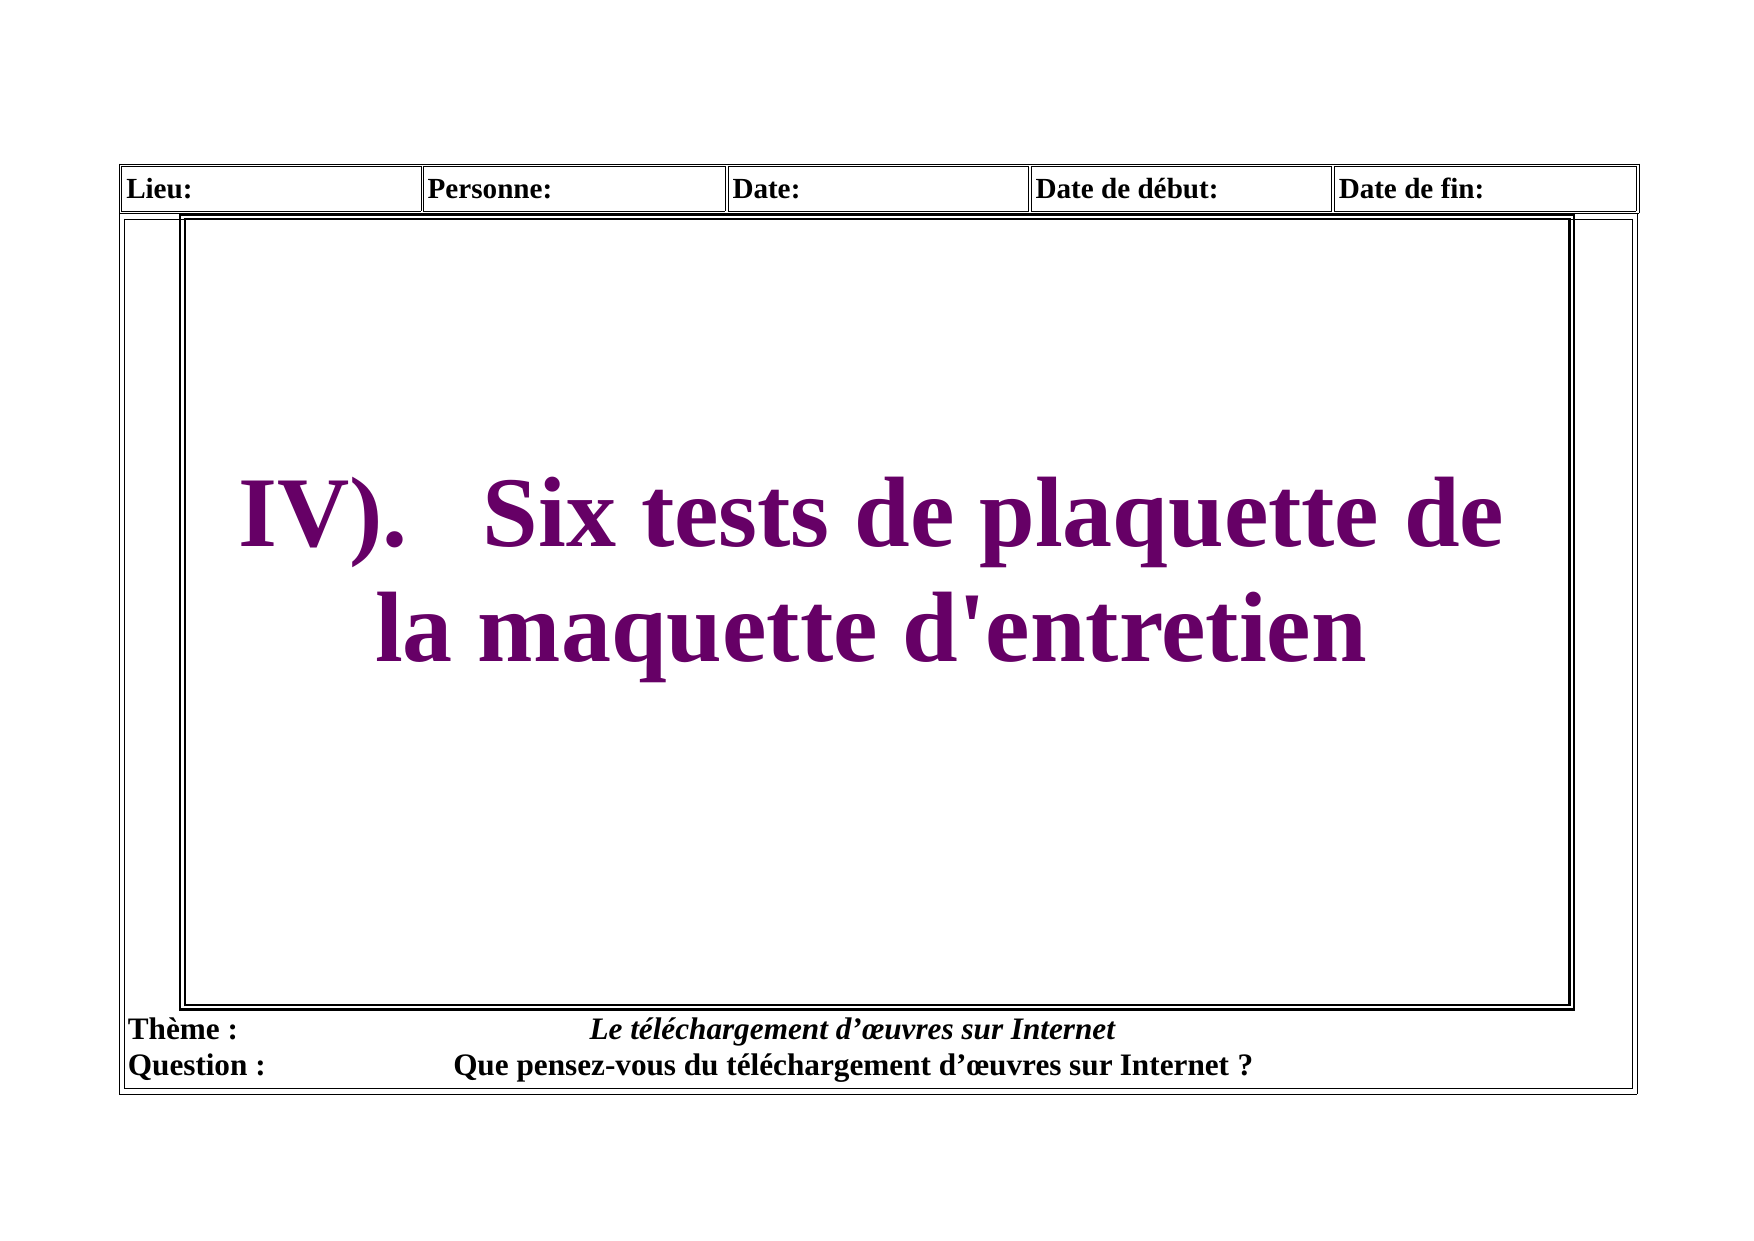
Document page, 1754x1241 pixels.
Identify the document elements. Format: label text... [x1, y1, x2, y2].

table_header Thème : Le téléchargement d’œuvres sur Internet Question : Que pensez-vous du téléchargement d’œuvres sur Internet ? [181, 220, 1573, 1008]
table_header Date de début: [1032, 167, 1331, 211]
table_header Date: [729, 167, 1028, 211]
text IV). Six tests de plaquette de la maquette d'entretien [188, 453, 1554, 683]
table_header Thème : Le téléchargement d’œuvres sur Internet Question : Que pensez-vous du téléchargement d’œuvres sur Internet ? [122, 214, 179, 1088]
table_header Date de fin: [1335, 167, 1636, 211]
table_header Personne: [424, 167, 725, 211]
table_header Lieu: [122, 167, 421, 211]
table_header Thème : Le téléchargement d’œuvres sur Internet Question : Que pensez-vous du téléchargement d’œuvres sur Internet ? [186, 220, 1568, 1004]
table_header Thème : Le téléchargement d’œuvres sur Internet Question : Que pensez-vous du téléchargement d’œuvres sur Internet ? [125, 220, 1632, 1088]
table_header Thème : Le téléchargement d’œuvres sur Internet Question : Que pensez-vous du téléchargement d’œuvres sur Internet ? [1575, 214, 1634, 1088]
